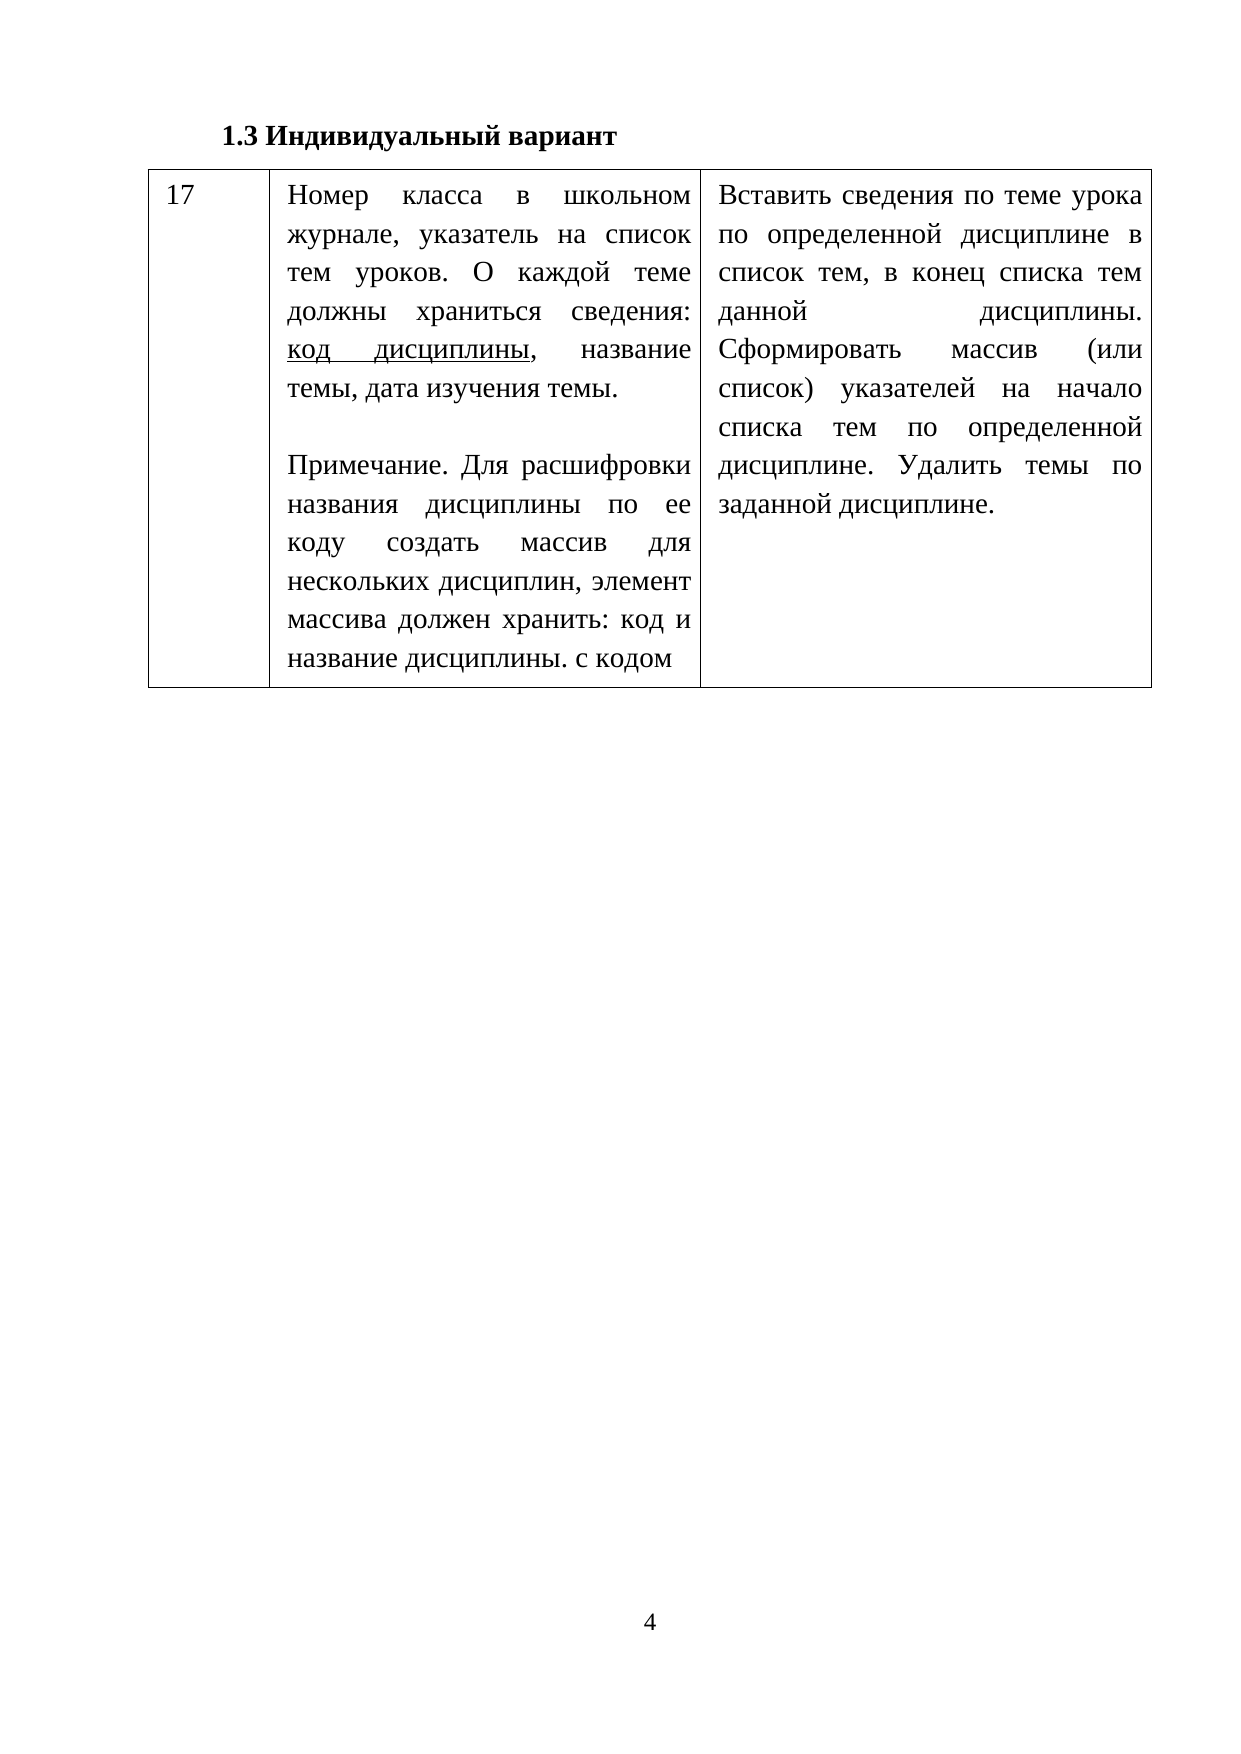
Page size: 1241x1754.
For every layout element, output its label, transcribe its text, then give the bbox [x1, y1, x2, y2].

table_header Вставить сведения по теме урока по определенной дисциплине в список тем, в конец списка тем данной дисциплины. Сформировать массив (или список) указателей на начало списка тем по определенной дисциплине. Удалить темы по заданной дисциплине. [701, 170, 1151, 687]
table_header Номер класса в школьном журнале, указатель на список тем уроков. О каждой теме должны храниться сведения: код дисциплины, название темы, дата изучения темы. Примечание. Для расшифровки названия дисциплины по ее коду создать массив для нескольких дисциплин, элемент массива должен хранить: код и название дисциплины. с кодом [270, 170, 700, 687]
table_header 17 [149, 170, 269, 687]
text 1.3 Индивидуальный вариант [148, 118, 1152, 152]
